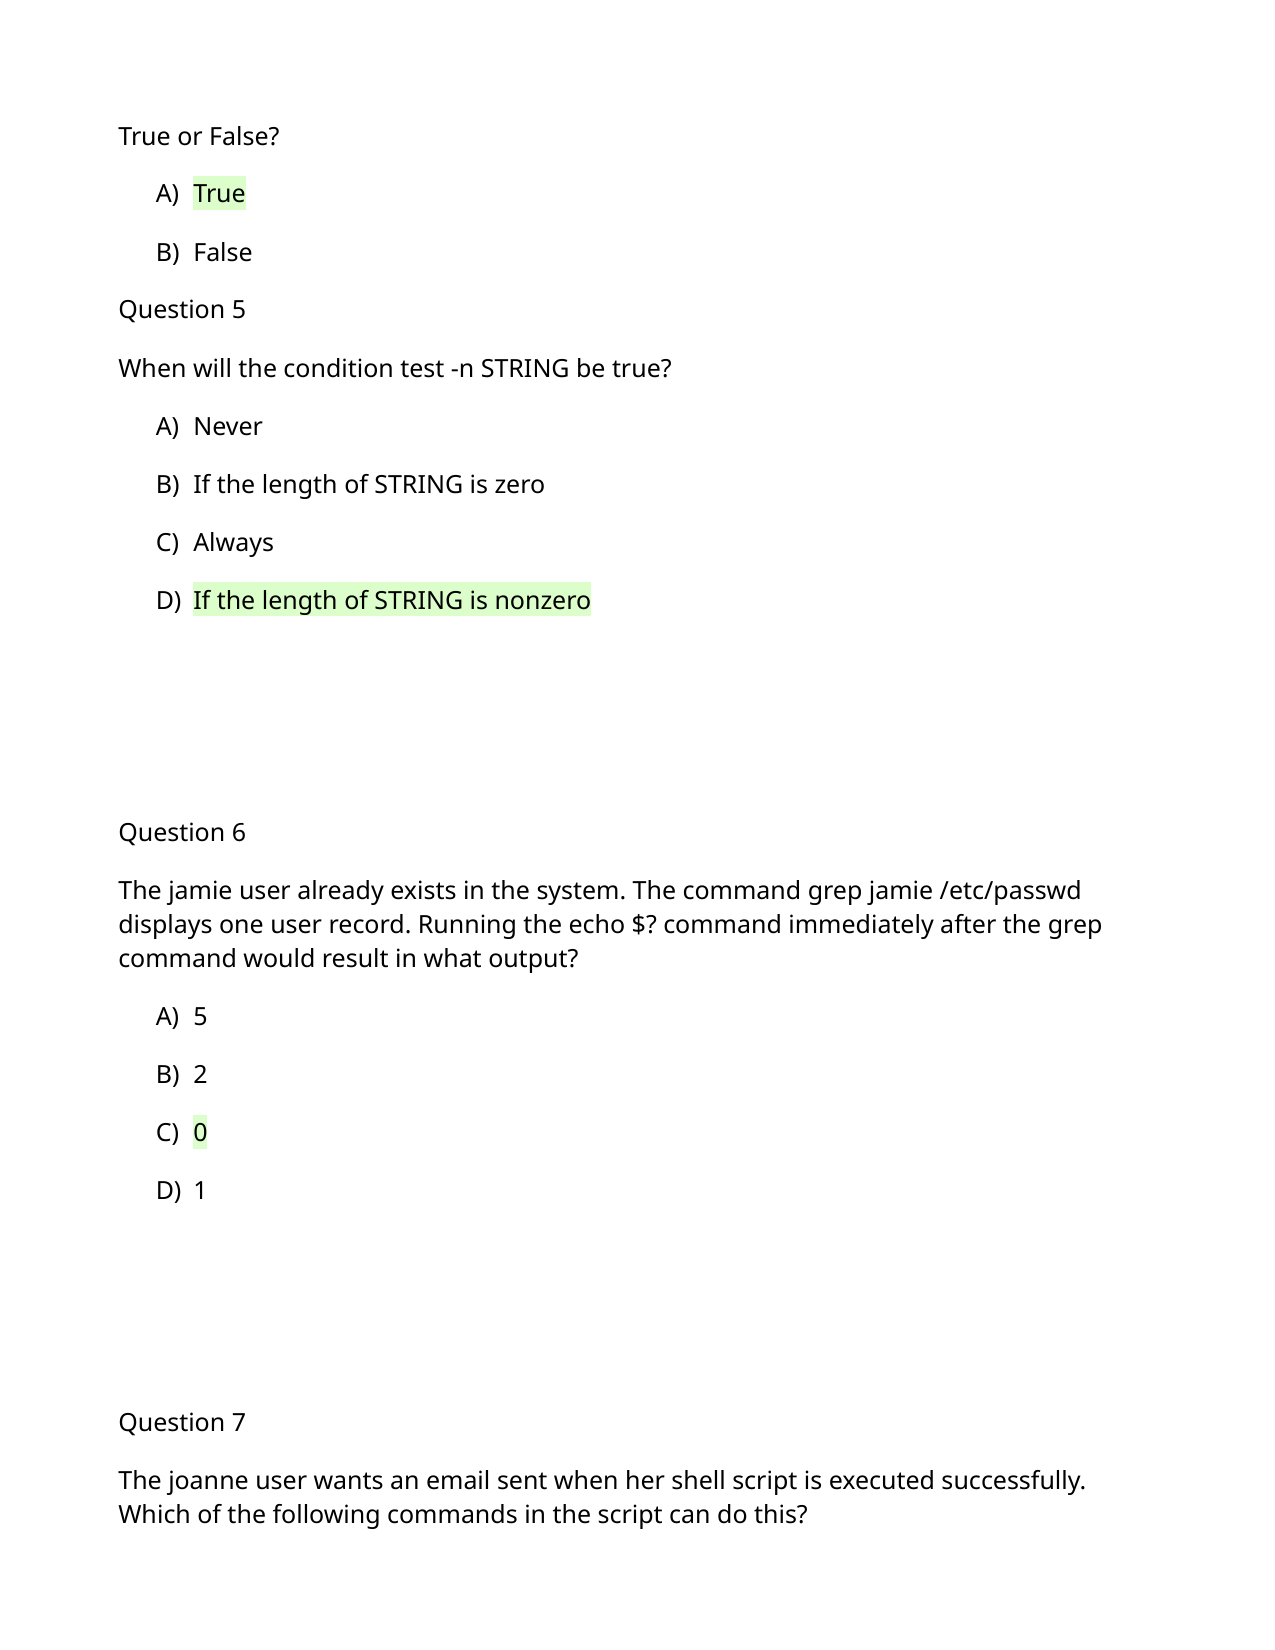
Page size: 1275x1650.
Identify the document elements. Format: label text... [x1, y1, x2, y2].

text The jamie user already exists in the system. The command grep jamie /etc/passwd displays one user record. Running the echo $? command immediately after the grep command would result in what output? [118, 872, 1157, 974]
list If the length of STRING is nonzero [156, 582, 1157, 616]
list False [156, 234, 1157, 268]
text Question 7 [118, 1405, 1157, 1439]
list If the length of STRING is zero [156, 466, 1157, 500]
text When will the condition test -n STRING be true? [118, 350, 1157, 384]
text Question 6 [118, 814, 1157, 848]
text The joanne user wants an email sent when her shell script is executed successfully. Which of the following commands in the script can do this? [118, 1463, 1157, 1531]
list True [156, 176, 1157, 210]
list 5 [156, 998, 1157, 1033]
list 1 [156, 1173, 1157, 1207]
list Always [156, 524, 1157, 558]
list 2 [156, 1057, 1157, 1091]
text Question 5 [118, 292, 1157, 326]
text True or False? [118, 118, 1157, 152]
list Never [156, 408, 1157, 442]
list 0 [156, 1114, 1157, 1149]
